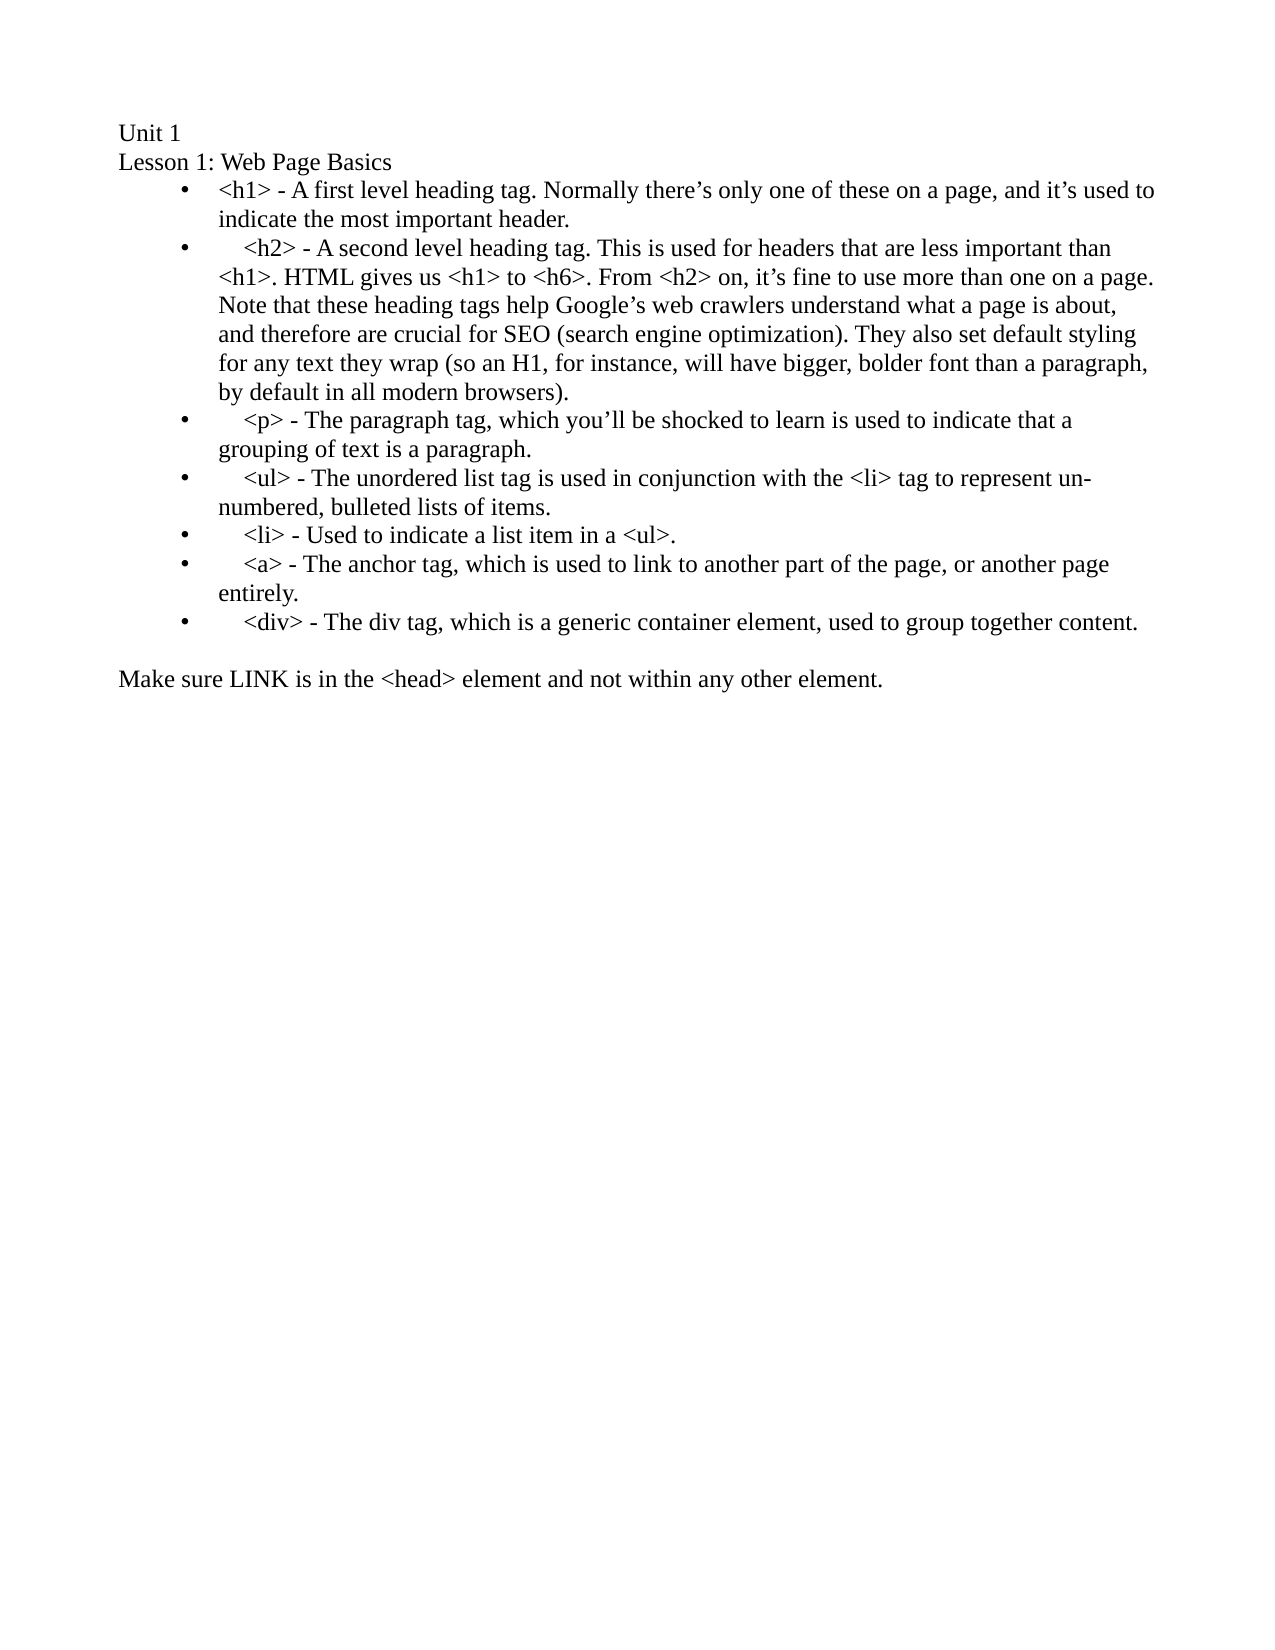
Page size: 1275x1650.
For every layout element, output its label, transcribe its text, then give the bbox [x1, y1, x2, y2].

list <h1> - A first level heading tag. Normally there’s only one of these on a page, and it’s used to indicate the most important header. [181, 176, 1157, 233]
list <div> - The div tag, which is a generic container element, used to group together content. [181, 607, 1157, 636]
list <h2> - A second level heading tag. This is used for headers that are less important than <h1>. HTML gives us <h1> to <h6>. From <h2> on, it’s fine to use more than one on a page. Note that these heading tags help Google’s web crawlers understand what a page is about, and therefore are crucial for SEO (search engine optimization). They also set default styling for any text they wrap (so an H1, for instance, will have bigger, bolder font than a paragraph, by default in all modern browsers). [181, 233, 1157, 406]
text Unit 1 [118, 118, 1157, 147]
text Lesson 1: Web Page Basics [118, 147, 1157, 176]
list <li> - Used to indicate a list item in a <ul>. [181, 521, 1157, 549]
list <a> - The anchor tag, which is used to link to another part of the page, or another page entirely. [181, 549, 1157, 607]
list <p> - The paragraph tag, which you’ll be shocked to learn is used to indicate that a grouping of text is a paragraph. [181, 406, 1157, 463]
list <ul> - The unordered list tag is used in conjunction with the <li> tag to represent un-numbered, bulleted lists of items. [181, 463, 1157, 521]
text Make sure LINK is in the <head> element and not within any other element. [118, 664, 1157, 693]
